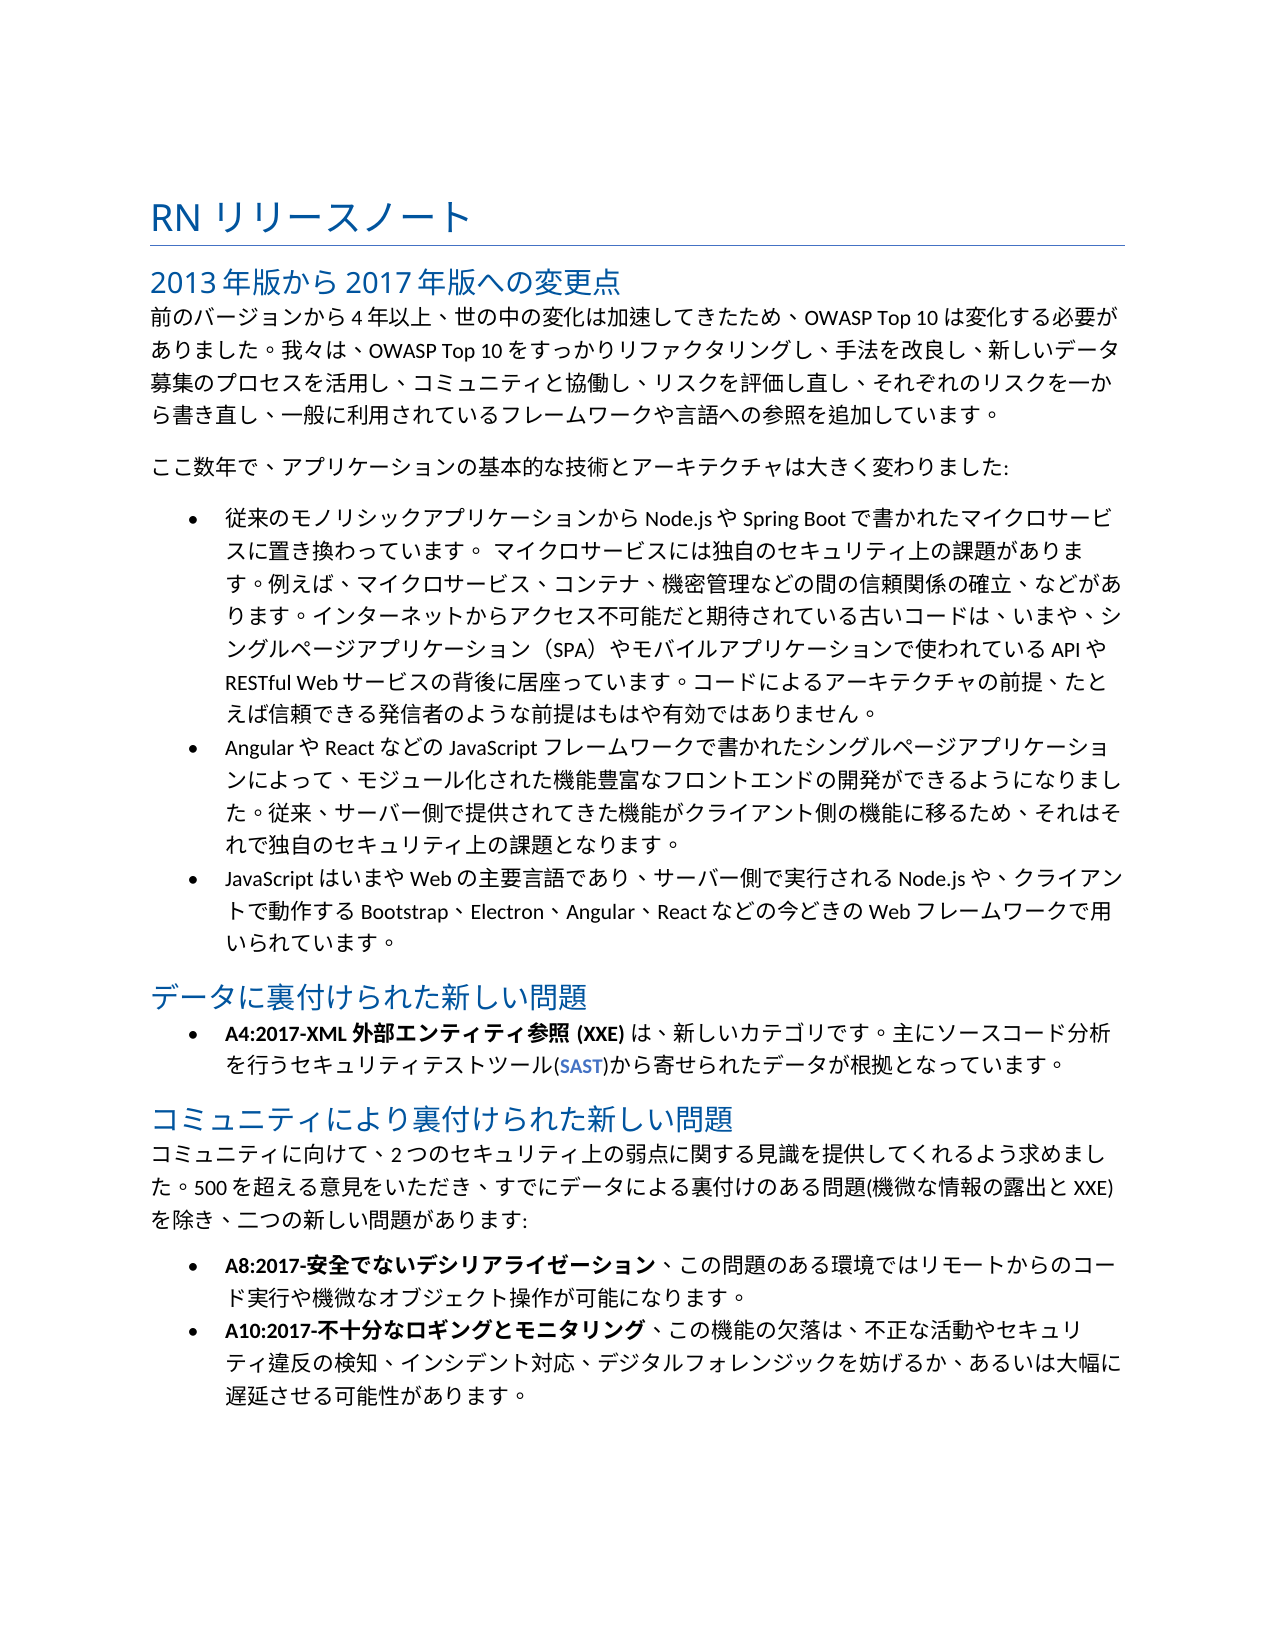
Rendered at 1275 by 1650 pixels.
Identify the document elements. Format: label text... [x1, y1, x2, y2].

text コミュニティに向けて、2つのセキュリティ上の弱点に関する見識を提供してくれるよう求めました。500を超える意見をいただき、すでにデータによる裏付けのある問題(機微な情報の露出とXXE)を除き、二つの新しい問題があります: [150, 1139, 1125, 1234]
subtitle RN リリースノート [150, 192, 1125, 245]
list 従来のモノリシックアプリケーションからNode.jsやSpring Bootで書かれたマイクロサービスに置き換わっています。 マイクロサービスには独自のセキュリティ上の課題があります。例えば、マイクロサービス、コンテナ、機密管理などの間の信頼関係の確立、などがあります。インターネットからアクセス不可能だと期待されている古いコードは、いまや、シングルページアプリケーション（SPA）やモバイルアプリケーションで使われているAPI や RESTful Webサービスの背後に居座っています。コードによるアーキテクチャの前提、たとえば信頼できる発信者のような前提はもはや有効ではありません。 [187, 503, 1125, 729]
list JavaScriptはいまやWebの主要言語であり、サーバー側で実行されるNode.jsや、クライアントで動作するBootstrap、Electron、Angular、Reactなどの今どきのWebフレームワークで用いられています。 [187, 863, 1125, 958]
subtitle 2013年版から2017年版への変更点 [150, 262, 1125, 302]
list AngularやReactなどのJavaScriptフレームワークで書かれたシングルページアプリケーションによって、モジュール化された機能豊富なフロントエンドの開発ができるようになりました。従来、サーバー側で提供されてきた機能がクライアント側の機能に移るため、それはそれで独自のセキュリティ上の課題となります。 [187, 732, 1125, 860]
subtitle データに裏付けられた新しい問題 [150, 978, 1125, 1017]
text ここ数年で、アプリケーションの基本的な技術とアーキテクチャは大きく変わりました: [150, 452, 1125, 482]
list A8:2017-安全でないデシリアライゼーション、この問題のある環境ではリモートからのコード実行や機微なオブジェクト操作が可能になります。 [187, 1250, 1125, 1312]
text 前のバージョンから4年以上、世の中の変化は加速してきたため、OWASP Top 10 は変化する必要がありました。我々は、OWASP Top 10 をすっかりリファクタリングし、手法を改良し、新しいデータ募集のプロセスを活用し、コミュニティと協働し、リスクを評価し直し、それぞれのリスクを一から書き直し、一般に利用されているフレームワークや言語への参照を追加しています。 [150, 302, 1125, 430]
subtitle コミュニティにより裏付けられた新しい問題 [150, 1099, 1125, 1139]
list A4:2017-XML 外部エンティティ参照 (XXE) は、新しいカテゴリです。主にソースコード分析を行うセキュリティテストツール(SAST)から寄せられたデータが根拠となっています。 [187, 1017, 1125, 1080]
list A10:2017-不十分なロギングとモニタリング、この機能の欠落は、不正な活動やセキュリティ違反の検知、インシデント対応、デジタルフォレンジックを妨げるか、あるいは大幅に遅延させる可能性があります。 [187, 1315, 1125, 1411]
